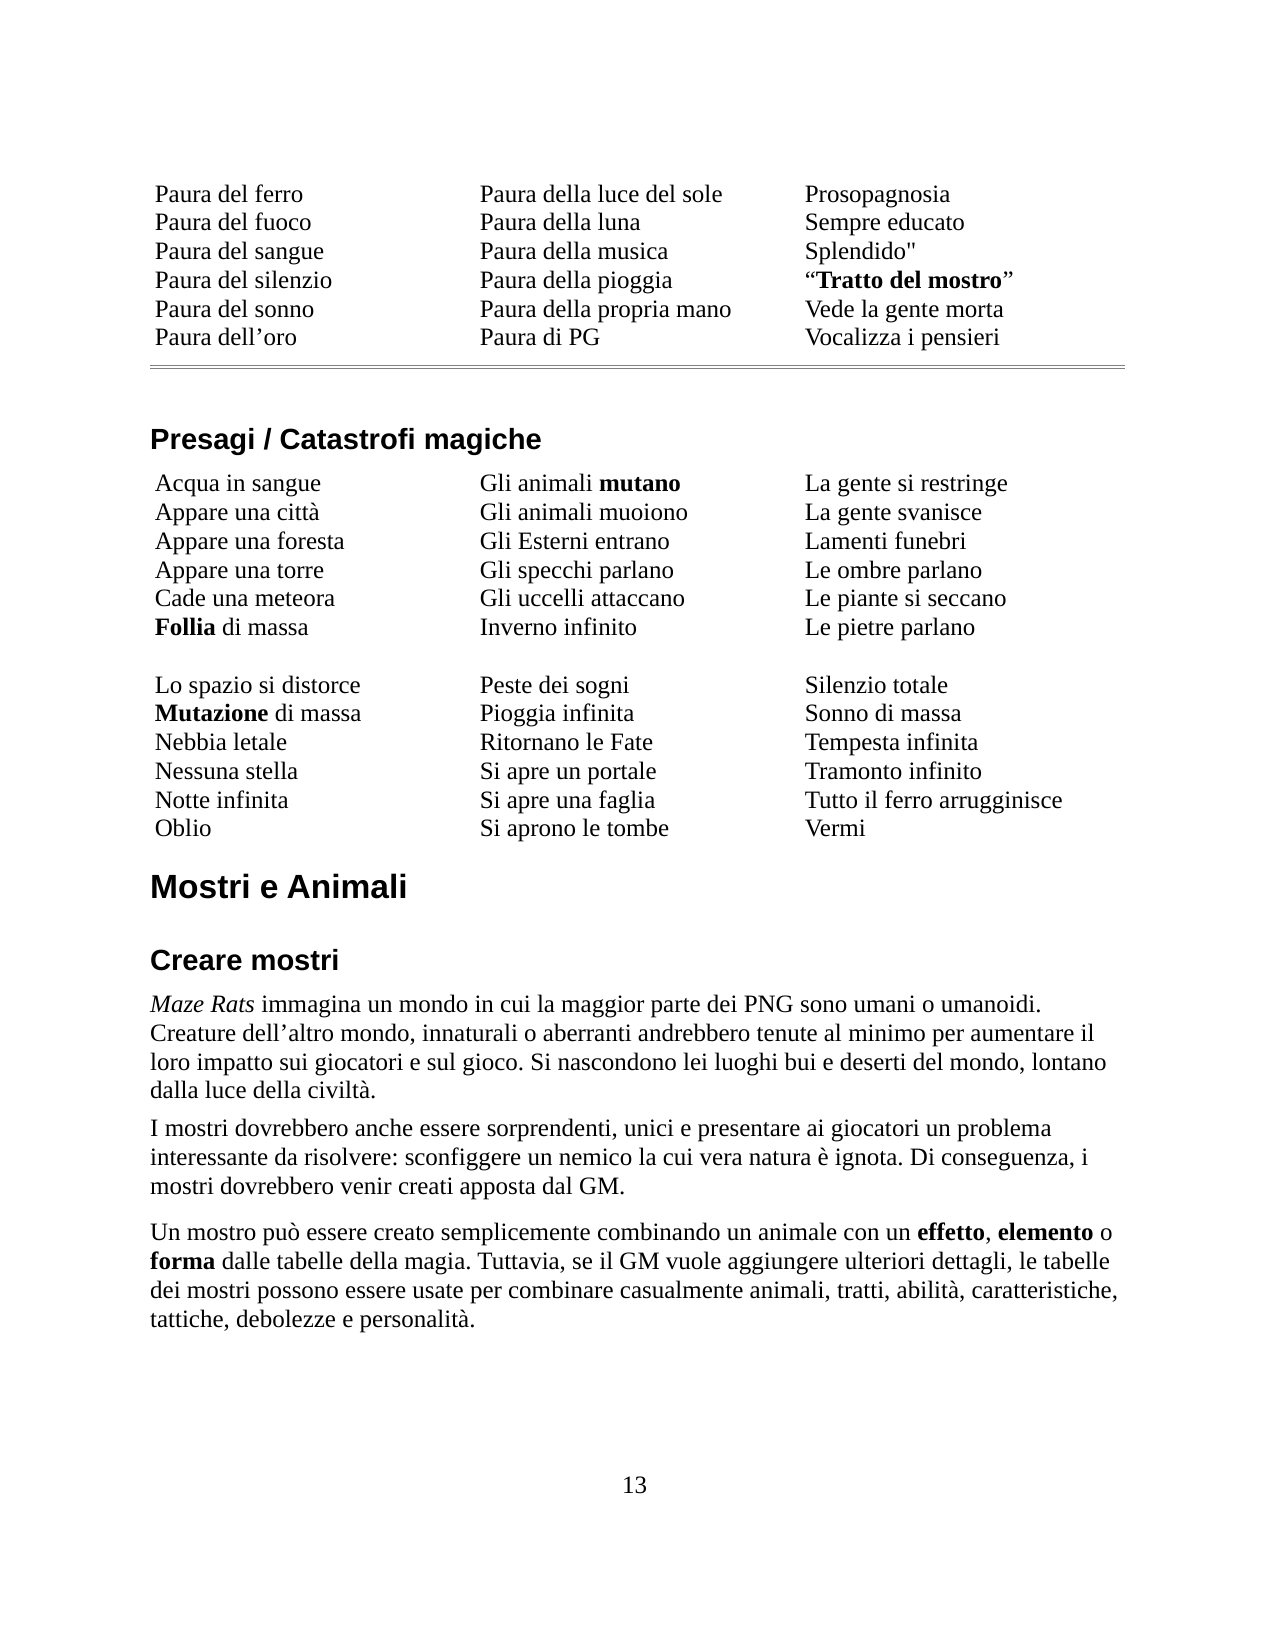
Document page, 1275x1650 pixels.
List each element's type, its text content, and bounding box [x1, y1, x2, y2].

table_cell Ritornano le Fate [475, 727, 800, 756]
table_cell Prosopagnosia [800, 179, 1125, 207]
table_cell Paura dell’oro [150, 323, 475, 351]
table_cell [475, 150, 800, 179]
table_cell Gli Esterni entrano [475, 526, 800, 555]
table_cell Paura della luce del sole [475, 179, 800, 207]
table_cell [475, 641, 800, 670]
table_cell Pioggia infinita [475, 699, 800, 727]
subtitle Mostri e Animali [150, 867, 1125, 906]
table_cell [150, 150, 475, 179]
table_cell Appare una torre [150, 555, 475, 583]
table_cell Lo spazio si distorce [150, 670, 475, 698]
table_cell Cade una meteora [150, 584, 475, 612]
subtitle Creare mostri [150, 943, 1125, 977]
table_cell Notte infinita [150, 785, 475, 813]
table_cell Nessuna stella [150, 756, 475, 785]
text Un mostro può essere creato semplicemente combinando un animale con un effetto, elemento o forma dalle tabelle della magia. Tuttavia, se il GM vuole aggiungere ulteriori dettagli, le tabelle dei mostri possono essere usate per combinare casualmente animali, tratti, abilità, caratteristiche, tattiche, debolezze e personalità. [150, 1217, 1125, 1332]
table_cell Paura della pioggia [475, 265, 800, 294]
text Maze Rats immagina un mondo in cui la maggior parte dei PNG sono umani o umanoidi. Creature dell’altro mondo, innaturali o aberranti andrebbero tenute al minimo per aumentare il loro impatto sui giocatori e sul gioco. Si nascondono lei luoghi bui e deserti del mondo, lontano dalla luce della civiltà. [150, 989, 1125, 1104]
table_cell [800, 150, 1125, 179]
table_cell Paura del sangue [150, 236, 475, 265]
table_cell Paura del ferro [150, 179, 475, 207]
table_cell Le ombre parlano [800, 555, 1125, 583]
table_cell Sempre educato [800, 208, 1125, 236]
table_cell Si apre un portale [475, 756, 800, 785]
table_cell Inverno infinito [475, 612, 800, 641]
table_cell Paura della musica [475, 236, 800, 265]
table_cell Sonno di massa [800, 699, 1125, 727]
subtitle Presagi / Catastrofi magiche [150, 422, 1125, 456]
table_cell Splendido" [800, 236, 1125, 265]
table_cell Appare una città [150, 497, 475, 526]
table_cell La gente svanisce [800, 497, 1125, 526]
table_cell Silenzio totale [800, 670, 1125, 698]
table_cell Le piante si seccano [800, 584, 1125, 612]
table_header Gli animali mutano [475, 469, 800, 497]
table_cell Peste dei sogni [475, 670, 800, 698]
table_cell Tutto il ferro arrugginisce [800, 785, 1125, 813]
text I mostri dovrebbero anche essere sorprendenti, unici e presentare ai giocatori un problema interessante da risolvere: sconfiggere un nemico la cui vera natura è ignota. Di conseguenza, i mostri dovrebbero venir creati apposta dal GM. [150, 1113, 1125, 1199]
table_cell Gli animali muoiono [475, 497, 800, 526]
table_cell Paura di PG [475, 323, 800, 351]
table_cell Paura della propria mano [475, 294, 800, 322]
table_cell “Tratto del mostro” [800, 265, 1125, 294]
table_cell Vocalizza i pensieri [800, 323, 1125, 351]
table_cell [800, 641, 1125, 670]
table_cell Mutazione di massa [150, 699, 475, 727]
table_cell Paura della luna [475, 208, 800, 236]
table_cell Oblio [150, 814, 475, 842]
table_cell Gli uccelli attaccano [475, 584, 800, 612]
table_cell Vermi [800, 814, 1125, 842]
table_cell Le pietre parlano [800, 612, 1125, 641]
table_cell Tempesta infinita [800, 727, 1125, 756]
table_cell Paura del sonno [150, 294, 475, 322]
table_header La gente si restringe [800, 469, 1125, 497]
table_cell Nebbia letale [150, 727, 475, 756]
table_cell Paura del fuoco [150, 208, 475, 236]
table_cell Follia di massa [150, 612, 475, 641]
table_cell [150, 641, 475, 670]
table_cell Si aprono le tombe [475, 814, 800, 842]
table_header Acqua in sangue [150, 469, 475, 497]
table_cell Gli specchi parlano [475, 555, 800, 583]
table_cell Tramonto infinito [800, 756, 1125, 785]
table_cell Lamenti funebri [800, 526, 1125, 555]
table_cell Appare una foresta [150, 526, 475, 555]
table_cell Vede la gente morta [800, 294, 1125, 322]
table_cell Si apre una faglia [475, 785, 800, 813]
table_cell Paura del silenzio [150, 265, 475, 294]
